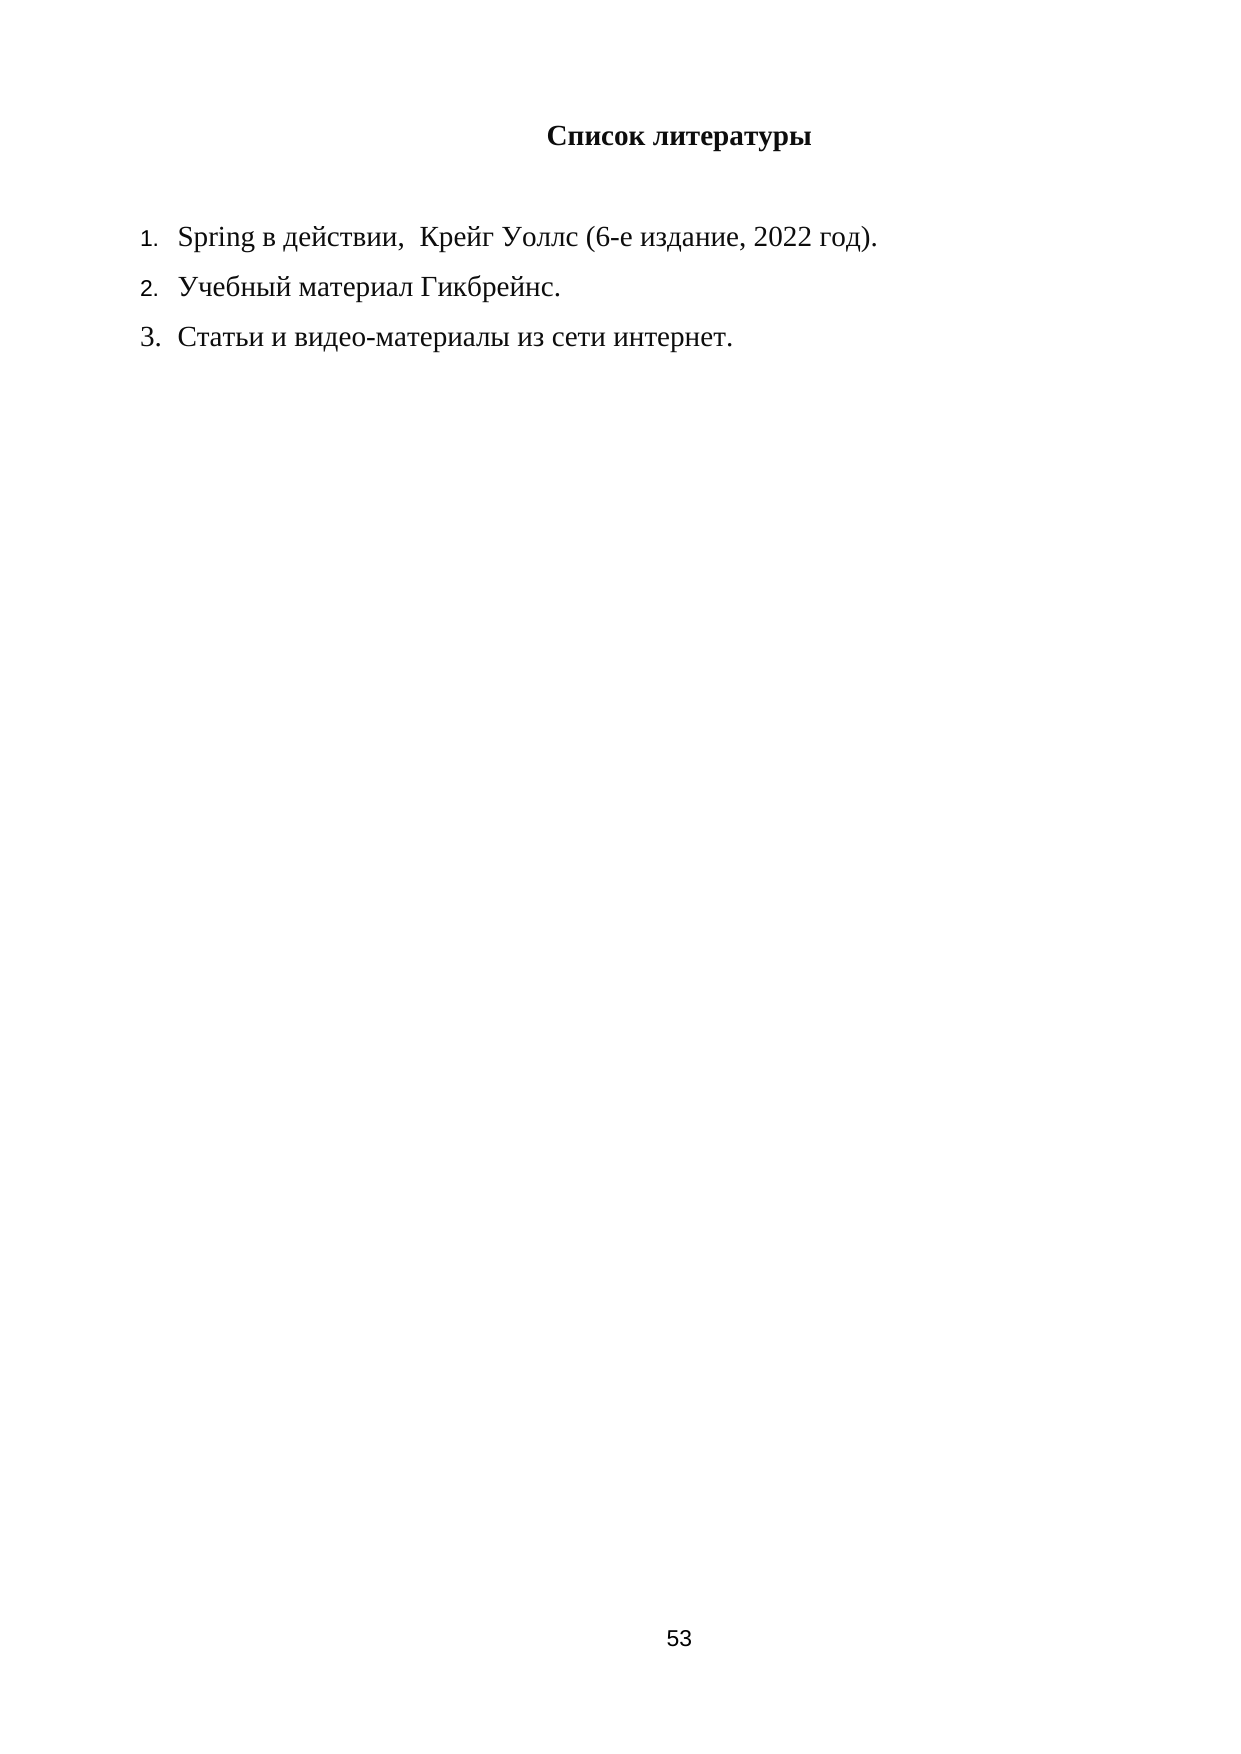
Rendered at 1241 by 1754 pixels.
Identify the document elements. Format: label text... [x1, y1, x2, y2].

list Статьи и видео-материалы из сети интернет. [140, 319, 1181, 353]
list Учебный материал Гикбрейнс. [140, 269, 1181, 303]
text Список литературы [177, 118, 1181, 152]
list Spring в действии, Крейг Уоллс (6-е издание, 2022 год). [140, 219, 1181, 252]
